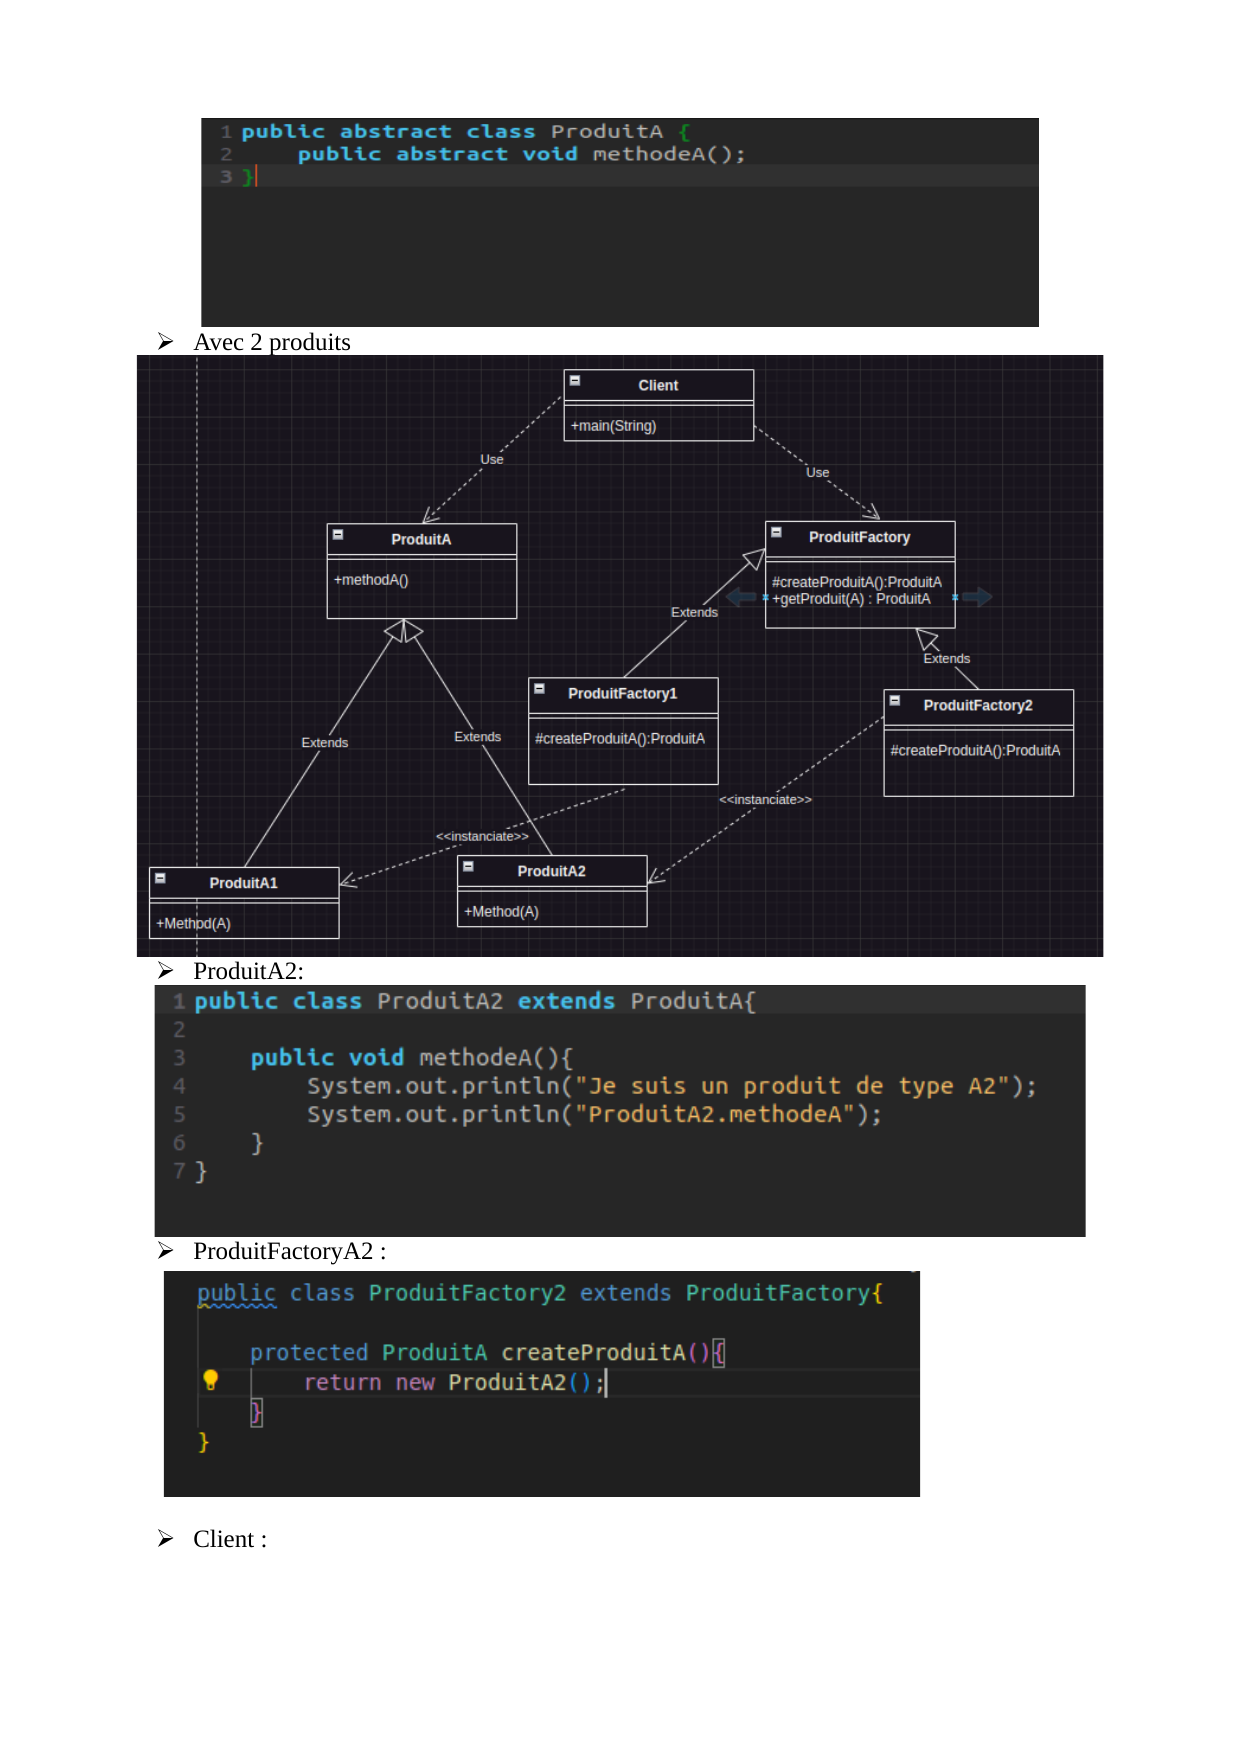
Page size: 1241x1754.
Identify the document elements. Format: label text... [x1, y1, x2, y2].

list Client : [156, 1524, 1122, 1553]
list ProduitFactoryA2 : [156, 985, 1122, 1265]
picture [163, 1271, 920, 1497]
list ProduitA2: [156, 355, 1122, 985]
picture [201, 118, 1039, 327]
picture [136, 355, 1104, 957]
list Avec 2 produits [156, 118, 1122, 355]
picture [154, 985, 1086, 1237]
